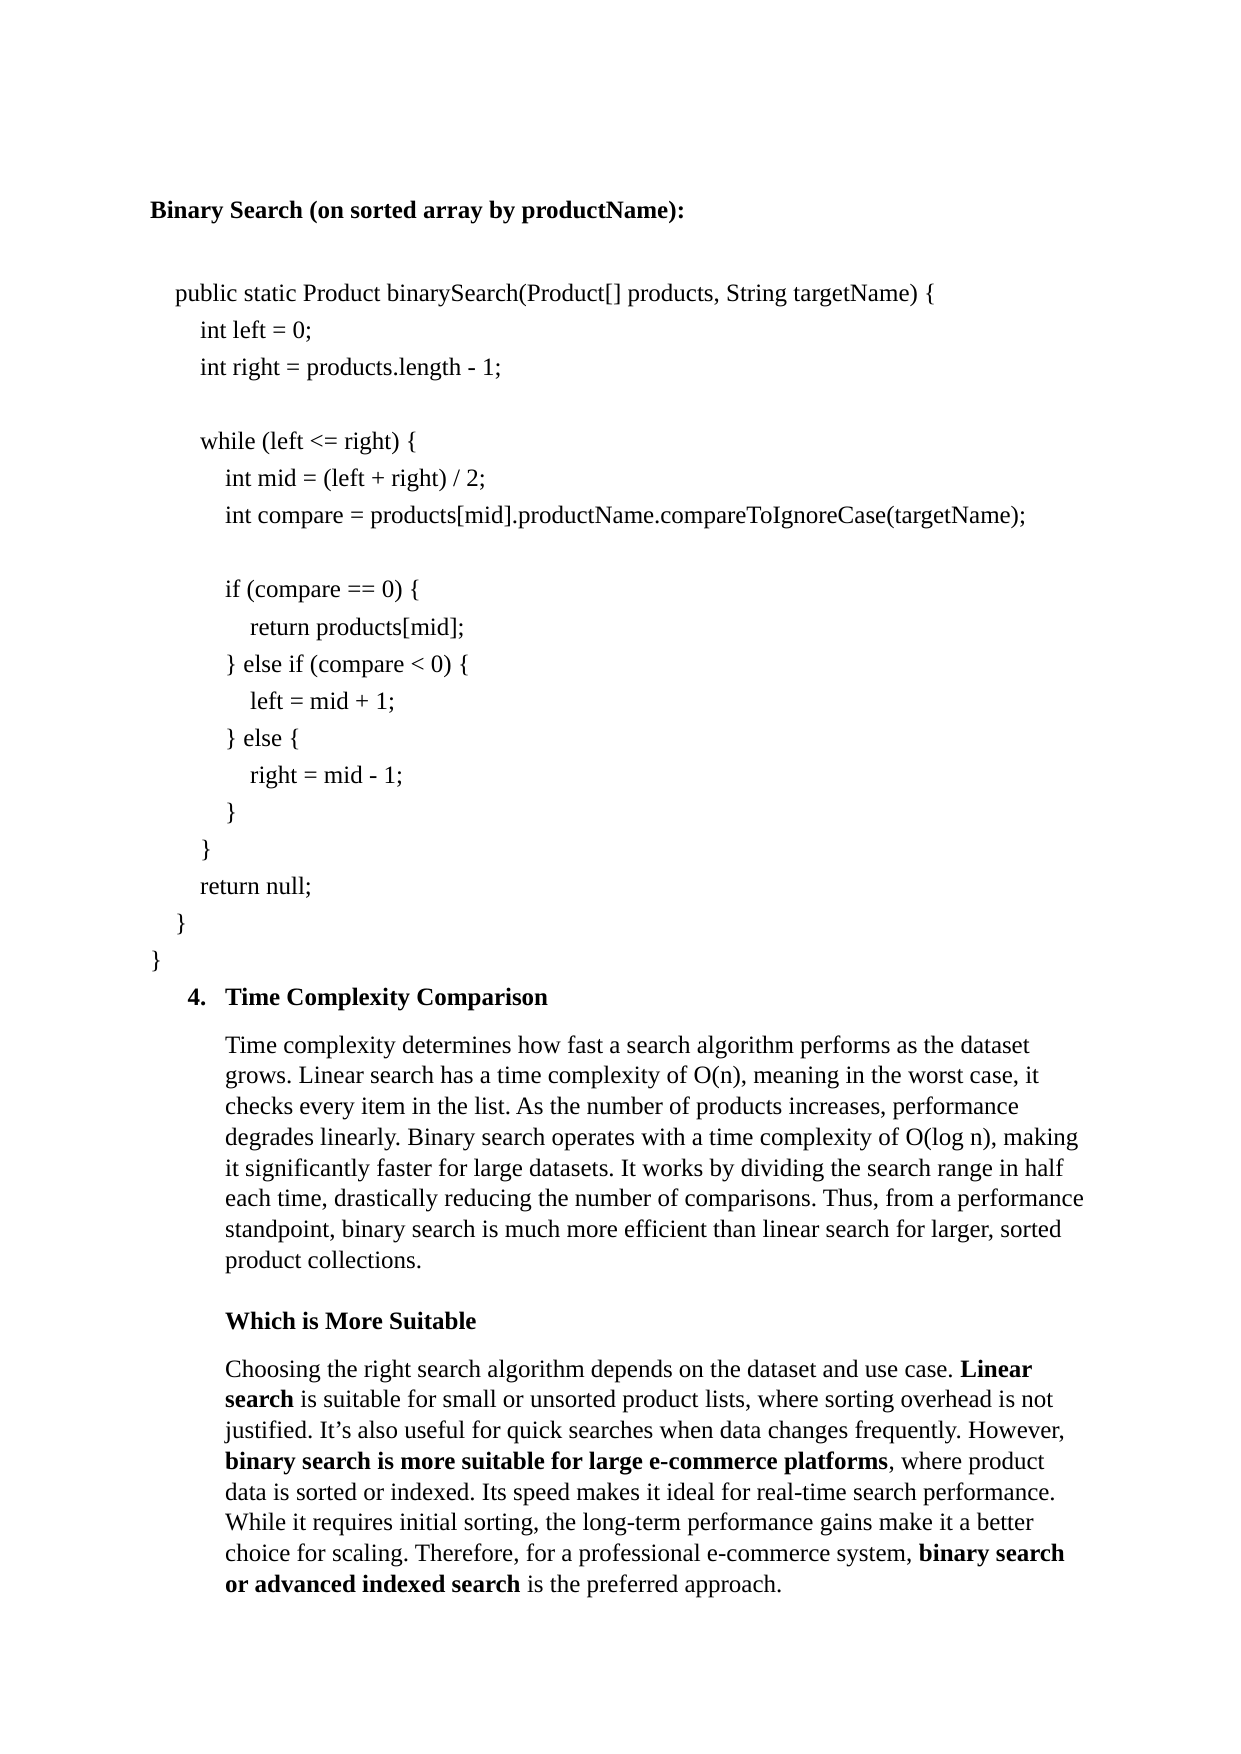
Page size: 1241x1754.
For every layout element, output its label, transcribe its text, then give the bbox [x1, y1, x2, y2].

text int left = 0; [150, 315, 1090, 344]
text int mid = (left + right) / 2; [150, 463, 1090, 492]
text } [150, 797, 1090, 826]
text while (left <= right) { [150, 426, 1090, 455]
text } else if (compare < 0) { [150, 649, 1090, 677]
text right = mid - 1; [150, 760, 1090, 789]
text } [150, 945, 1090, 974]
text int right = products.length - 1; [150, 352, 1090, 381]
text Time complexity determines how fast a search algorithm performs as the dataset grows. Linear search has a time complexity of O(n), meaning in the worst case, it checks every item in the list. As the number of products increases, performance degrades linearly. Binary search operates with a time complexity of O(log n), making it significantly faster for large datasets. It works by dividing the search range in half each time, drastically reducing the number of comparisons. Thus, from a performance standpoint, binary search is much more efficient than linear search for larger, sorted product collections. Which is More Suitable [225, 1030, 1090, 1335]
text if (compare == 0) { [150, 574, 1090, 603]
text } [150, 908, 1090, 937]
text } [150, 834, 1090, 863]
list Time Complexity Comparison [187, 982, 1090, 1011]
text Binary Search (on sorted array by productName): [150, 195, 1090, 224]
text int compare = products[mid].productName.compareToIgnoreCase(targetName); [150, 500, 1090, 529]
text return products[mid]; [150, 612, 1090, 640]
text } else { [150, 723, 1090, 752]
text return null; [150, 871, 1090, 900]
text left = mid + 1; [150, 686, 1090, 714]
text Choosing the right search algorithm depends on the dataset and use case. Linear search is suitable for small or unsorted product lists, where sorting overhead is not justified. It’s also useful for quick searches when data changes frequently. However, binary search is more suitable for large e-commerce platforms, where product data is sorted or indexed. Its speed makes it ideal for real-time search performance. While it requires initial sorting, the long-term performance gains make it a better choice for scaling. Therefore, for a professional e-commerce system, binary search or advanced indexed search is the preferred approach. [225, 1354, 1090, 1598]
text public static Product binarySearch(Product[] products, String targetName) { [150, 278, 1090, 307]
